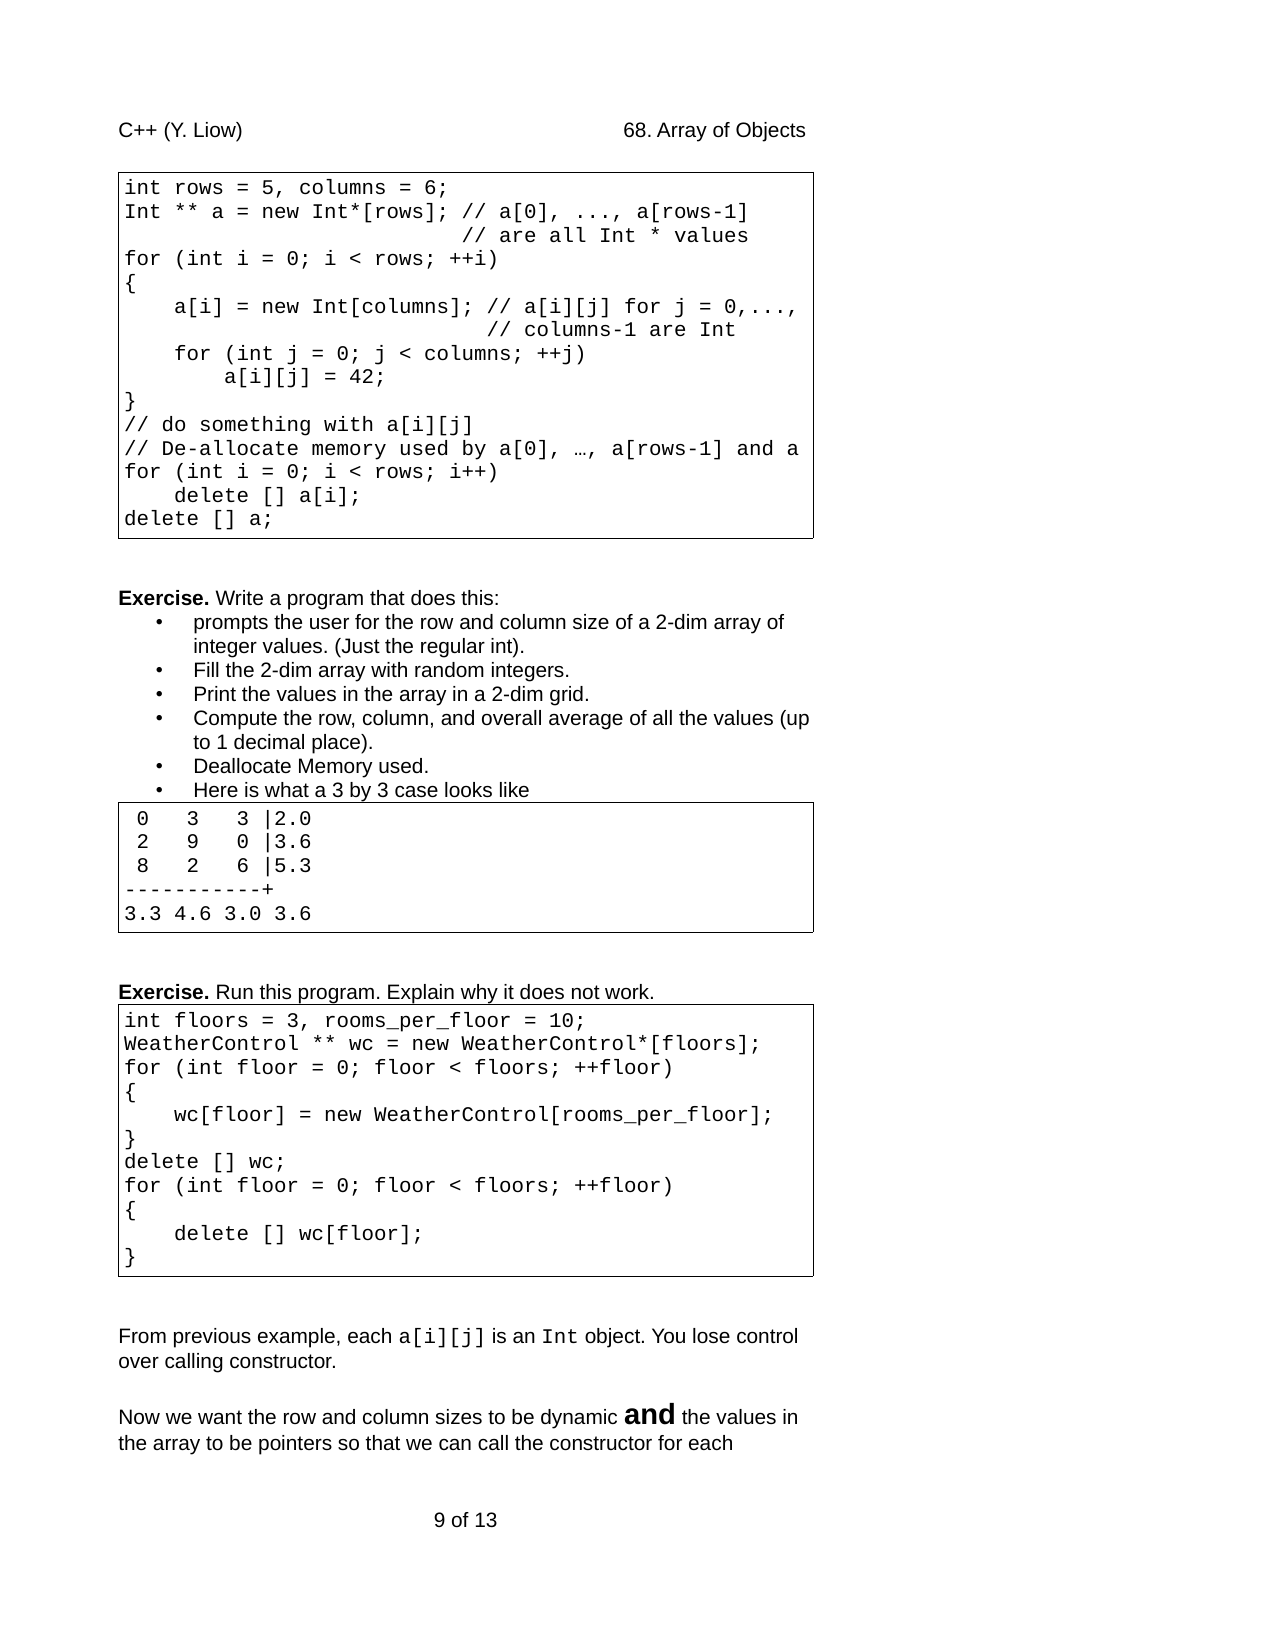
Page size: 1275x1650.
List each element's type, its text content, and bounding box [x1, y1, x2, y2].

list Fill the 2-dim array with random integers. [156, 658, 813, 682]
table_header 0 3 3 |2.0 2 9 0 |3.6 8 2 6 |5.3 -----------+ 3.3 4.6 3.0 3.6 [119, 803, 813, 932]
list Here is what a 3 by 3 case looks like [156, 778, 813, 802]
text Now we want the row and column sizes to be dynamic and the values in the array to be pointers so that we can call the constructor for each [118, 1397, 813, 1455]
table_header int floors = 3, rooms_per_floor = 10; WeatherControl ** wc = new WeatherControl*[floors]; for (int floor = 0; floor < floors; ++floor) { wc[floor] = new WeatherControl[rooms_per_floor]; } delete [] wc; for (int floor = 0; floor < floors; ++floor) { delete [] wc[floor]; } [119, 1005, 813, 1276]
text Exercise. Run this program. Explain why it does not work. [118, 980, 813, 1004]
list Print the values in the array in a 2-dim grid. [156, 682, 813, 706]
text From previous example, each a[i][j] is an Int object. You lose control over calling constructor. [118, 1323, 813, 1373]
list Deallocate Memory used. [156, 754, 813, 778]
text Exercise. Write a program that does this: [118, 586, 813, 610]
table_header int rows = 5, columns = 6; Int ** a = new Int*[rows]; // a[0], ..., a[rows-1] // are all Int * values for (int i = 0; i < rows; ++i) { a[i] = new Int[columns]; // a[i][j] for j = 0,..., // columns-1 are Int for (int j = 0; j < columns; ++j) a[i][j] = 42; } // do something with a[i][j] // De-allocate memory used by a[0], …, a[rows-1] and a for (int i = 0; i < rows; i++) delete [] a[i]; delete [] a; [119, 173, 813, 538]
list Compute the row, column, and overall average of all the values (up to 1 decimal place). [156, 706, 813, 754]
list prompts the user for the row and column size of a 2-dim array of integer values. (Just the regular int). [156, 610, 813, 658]
